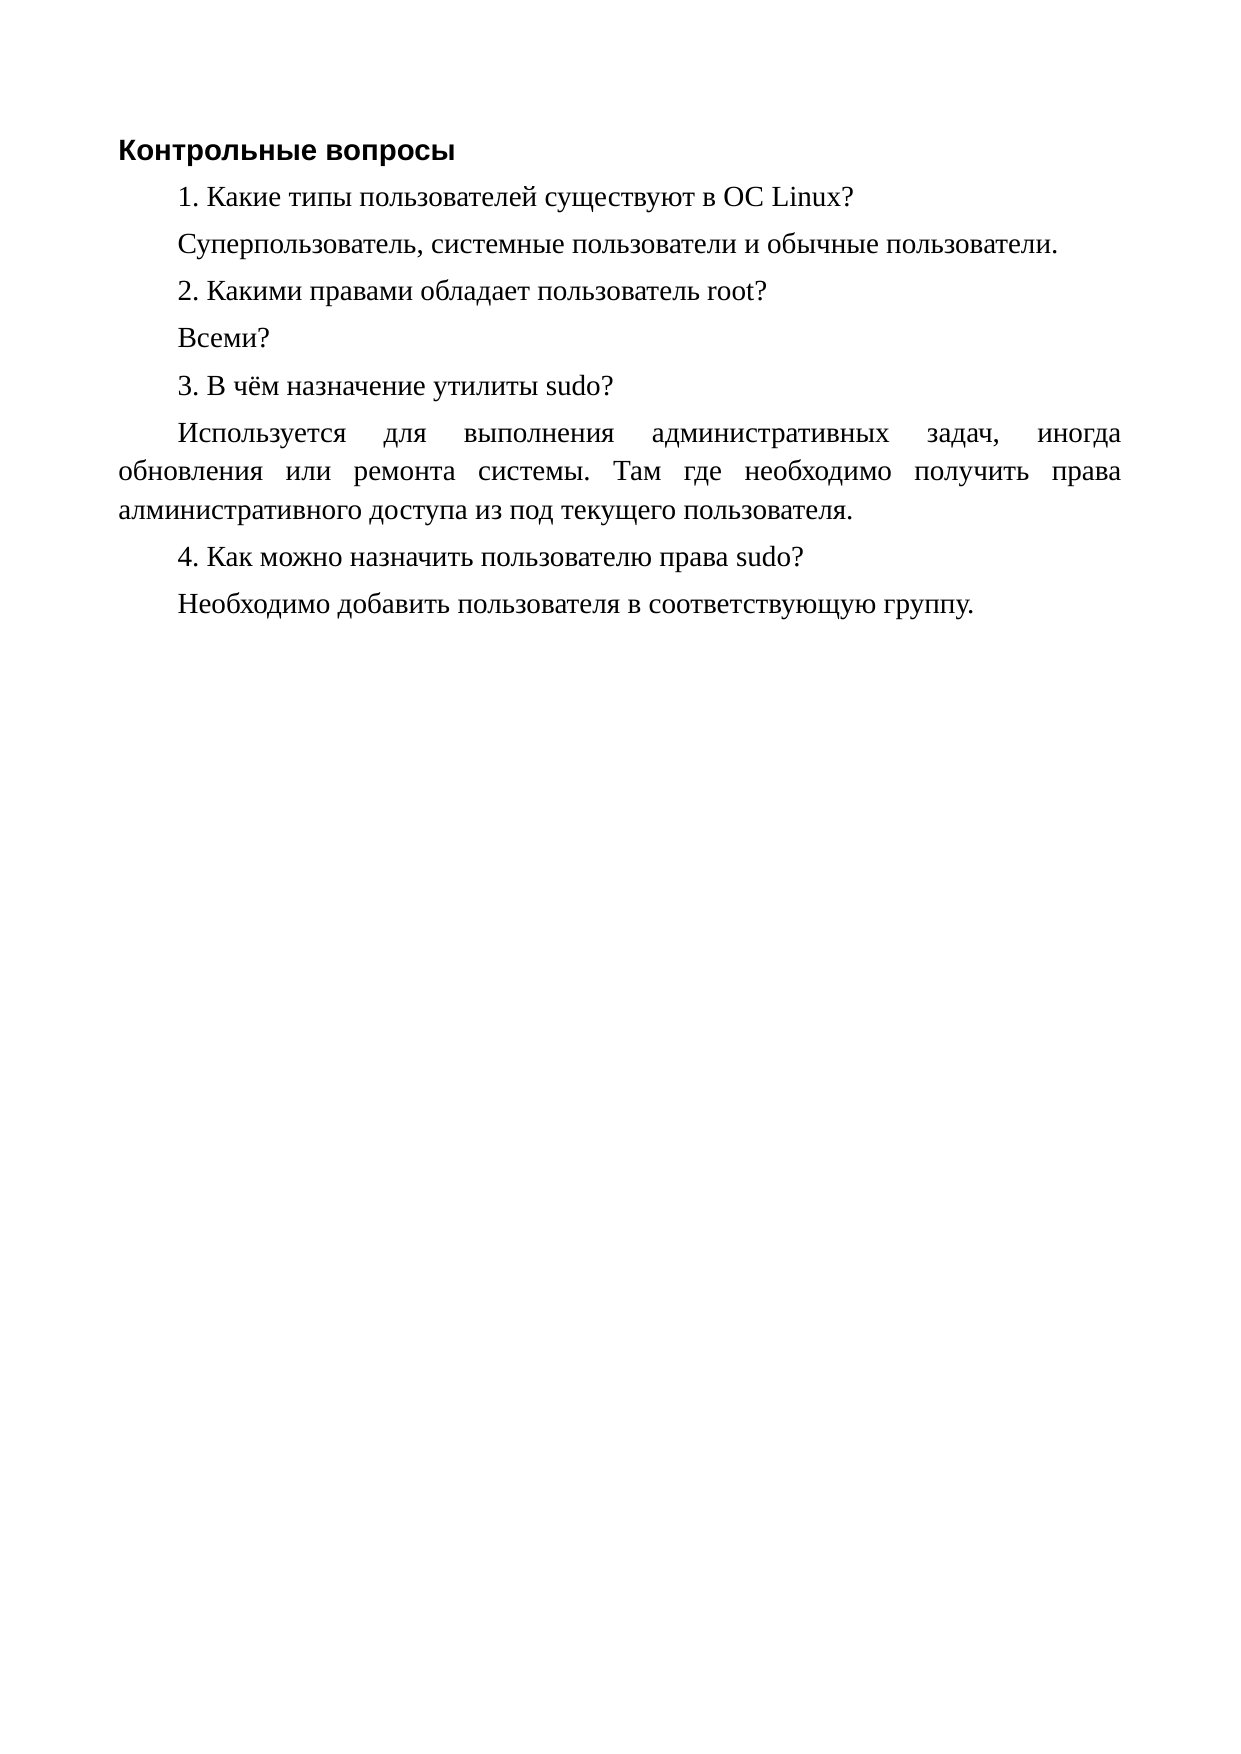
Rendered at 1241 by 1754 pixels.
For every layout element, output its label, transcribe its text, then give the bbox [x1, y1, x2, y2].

text Всеми? [118, 321, 1122, 354]
text 4. Как можно назначить пользователю права sudo? [118, 539, 1122, 573]
text 2. Какими правами обладает пользователь root? [118, 273, 1122, 307]
text Суперпользователь, системные пользователи и обычные пользователи. [118, 226, 1122, 260]
text Используется для выполнения административных задач, иногда обновления или ремонта системы. Там где необходимо получить права алминистративного доступа из под текущего пользователя. [118, 415, 1122, 526]
subtitle Контрольные вопросы [118, 133, 1122, 166]
text Необходимо добавить пользователя в соответствующую группу. [118, 586, 1122, 620]
text 1. Какие типы пользователей существуют в ОС Linux? [118, 179, 1122, 212]
text 3. В чём назначение утилиты sudo? [118, 368, 1122, 401]
